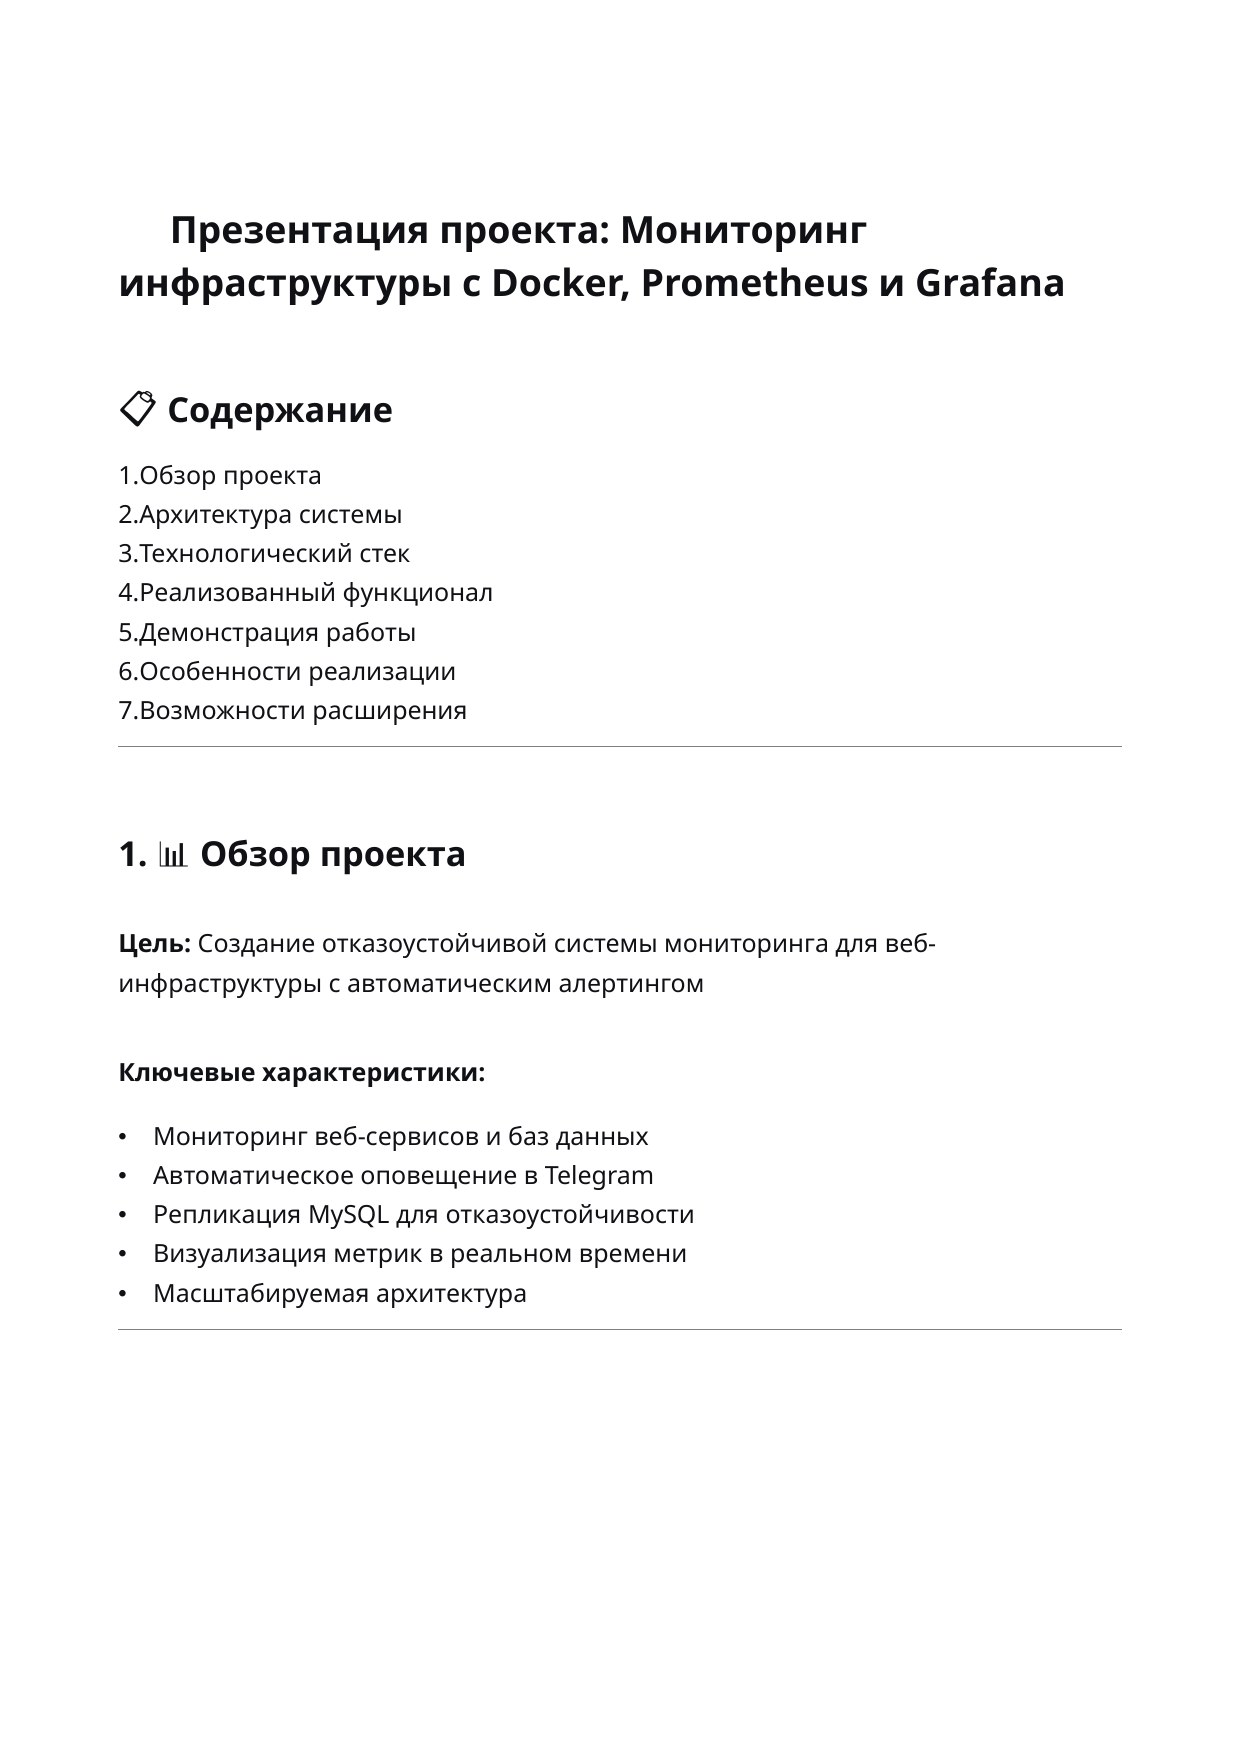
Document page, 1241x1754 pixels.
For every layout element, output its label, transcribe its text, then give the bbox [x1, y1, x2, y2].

list ✅ Автоматическое оповещение в Telegram [118, 1158, 1122, 1192]
list ✅ Мониторинг веб-сервисов и баз данных [118, 1118, 1122, 1153]
list Обзор проекта [118, 458, 1122, 492]
list ✅ Визуализация метрик в реальном времени [118, 1236, 1122, 1270]
list Реализованный функционал [118, 575, 1122, 609]
list ✅ Масштабируемая архитектура [118, 1275, 1122, 1309]
subtitle 1. 📊 Обзор проекта [118, 826, 1122, 876]
list ✅ Репликация MySQL для отказоустойчивости [118, 1197, 1122, 1231]
list Архитектура системы [118, 497, 1122, 531]
text Ключевые характеристики: [118, 1054, 1122, 1088]
list Возможности расширения [118, 693, 1122, 727]
subtitle 🚀 Презентация проекта: Мониторинг инфраструктуры с Docker, Prometheus и Grafana [118, 197, 1122, 308]
text Цель: Создание отказоустойчивой системы мониторинга для веб-инфраструктуры с автоматическим алертингом [118, 926, 1122, 999]
list Технологический стек [118, 536, 1122, 570]
list Демонстрация работы [118, 614, 1122, 648]
subtitle 📋 Содержание [118, 383, 1122, 433]
list Особенности реализации [118, 653, 1122, 687]
